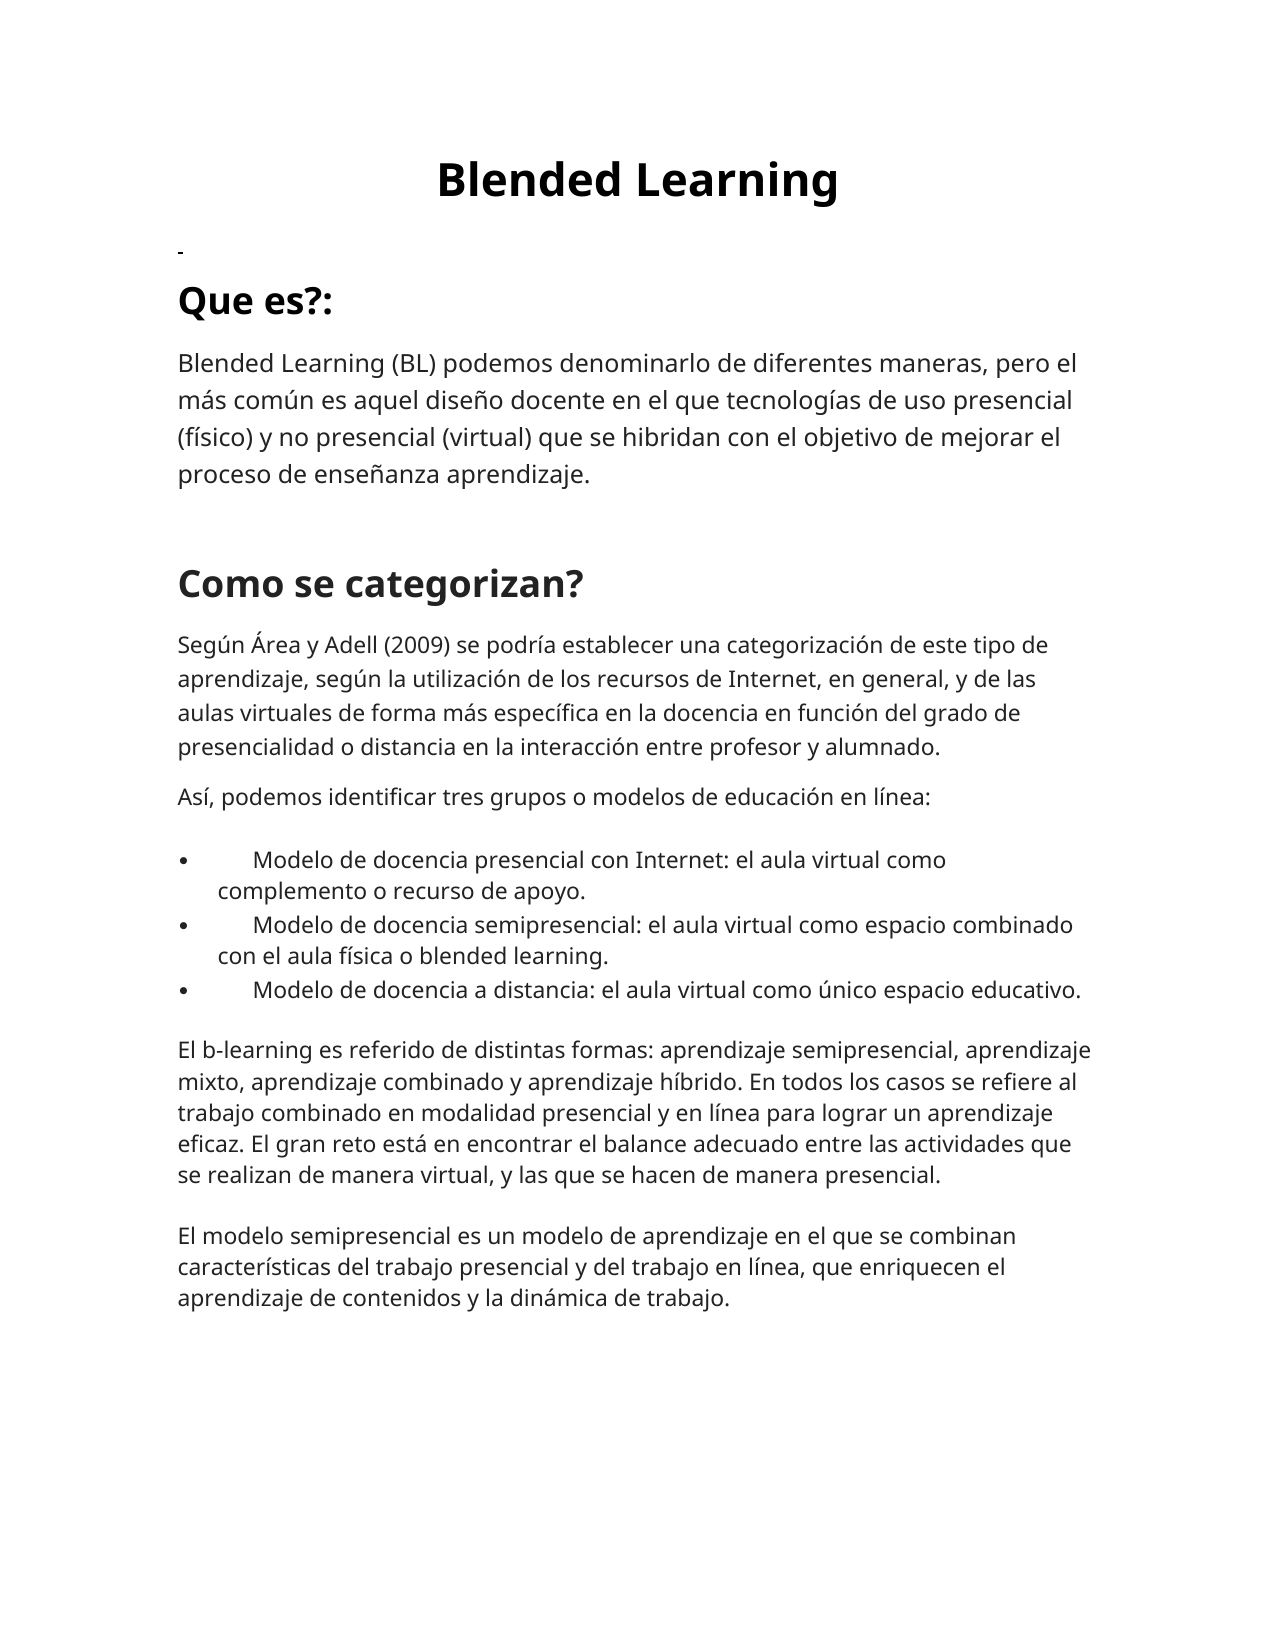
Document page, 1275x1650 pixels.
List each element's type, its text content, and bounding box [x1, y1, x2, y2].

text El modelo semipresencial es un modelo de aprendizaje en el que se combinan características del trabajo presencial y del trabajo en línea, que enriquecen el aprendizaje de contenidos y la dinámica de trabajo. [177, 1219, 1098, 1313]
text Blended Learning (BL) podemos denominarlo de diferentes maneras, pero el más común es aquel diseño docente en el que tecnologías de uso presencial (físico) y no presencial (virtual) que se hibridan con el objetivo de mejorar el proceso de enseñanza aprendizaje. [177, 346, 1098, 490]
list Modelo de docencia a distancia: el aula virtual como único espacio educativo. [180, 974, 1098, 1005]
text Como se categorizan? [177, 557, 1098, 608]
list Modelo de docencia presencial con Internet: el aula virtual como complemento o recurso de apoyo. [180, 844, 1098, 906]
text Según Área y Adell (2009) se podría establecer una categorización de este tipo de aprendizaje, según la utilización de los recursos de Internet, en general, y de las aulas virtuales de forma más específica en la docencia en función del grado de presencialidad o distancia en la interacción entre profesor y alumnado. [177, 629, 1098, 762]
text Así, podemos identificar tres grupos o modelos de educación en línea: [177, 781, 1098, 812]
text El b-learning es referido de distintas formas: aprendizaje semipresencial, aprendizaje mixto, aprendizaje combinado y aprendizaje híbrido. En todos los casos se refiere al trabajo combinado en modalidad presencial y en línea para lograr un aprendizaje eficaz. El gran reto está en encontrar el balance adecuado entre las actividades que se realizan de manera virtual, y las que se hacen de manera presencial. [177, 1034, 1098, 1190]
list Modelo de docencia semipresencial: el aula virtual como espacio combinado con el aula física o blended learning. [180, 909, 1098, 971]
text Blended Learning [177, 148, 1098, 210]
text Que es?: [177, 274, 1098, 325]
